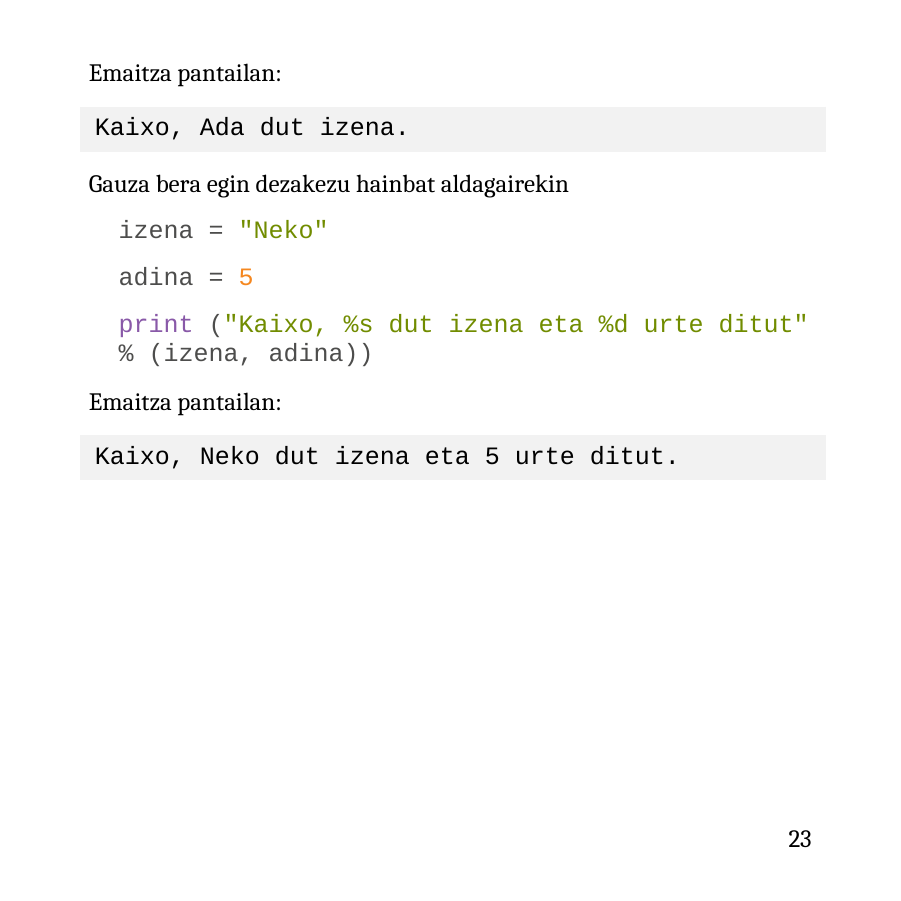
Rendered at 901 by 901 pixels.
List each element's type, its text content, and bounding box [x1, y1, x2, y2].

text Kaixo, Ada dut izena. [86, 113, 820, 145]
text Gauza bera egin dezakezu hainbat aldagairekin [89, 170, 811, 199]
text adina = 5 [118, 265, 811, 293]
text Kaixo, Neko dut izena eta 5 urte ditut. [86, 441, 820, 474]
text Emaitza pantailan: [89, 387, 811, 416]
text Emaitza pantailan: [89, 59, 811, 88]
text izena = "Neko" [118, 218, 811, 246]
text print ("Kaixo, %s dut izena eta %d urte ditut" % (izena, adina)) [118, 312, 811, 369]
